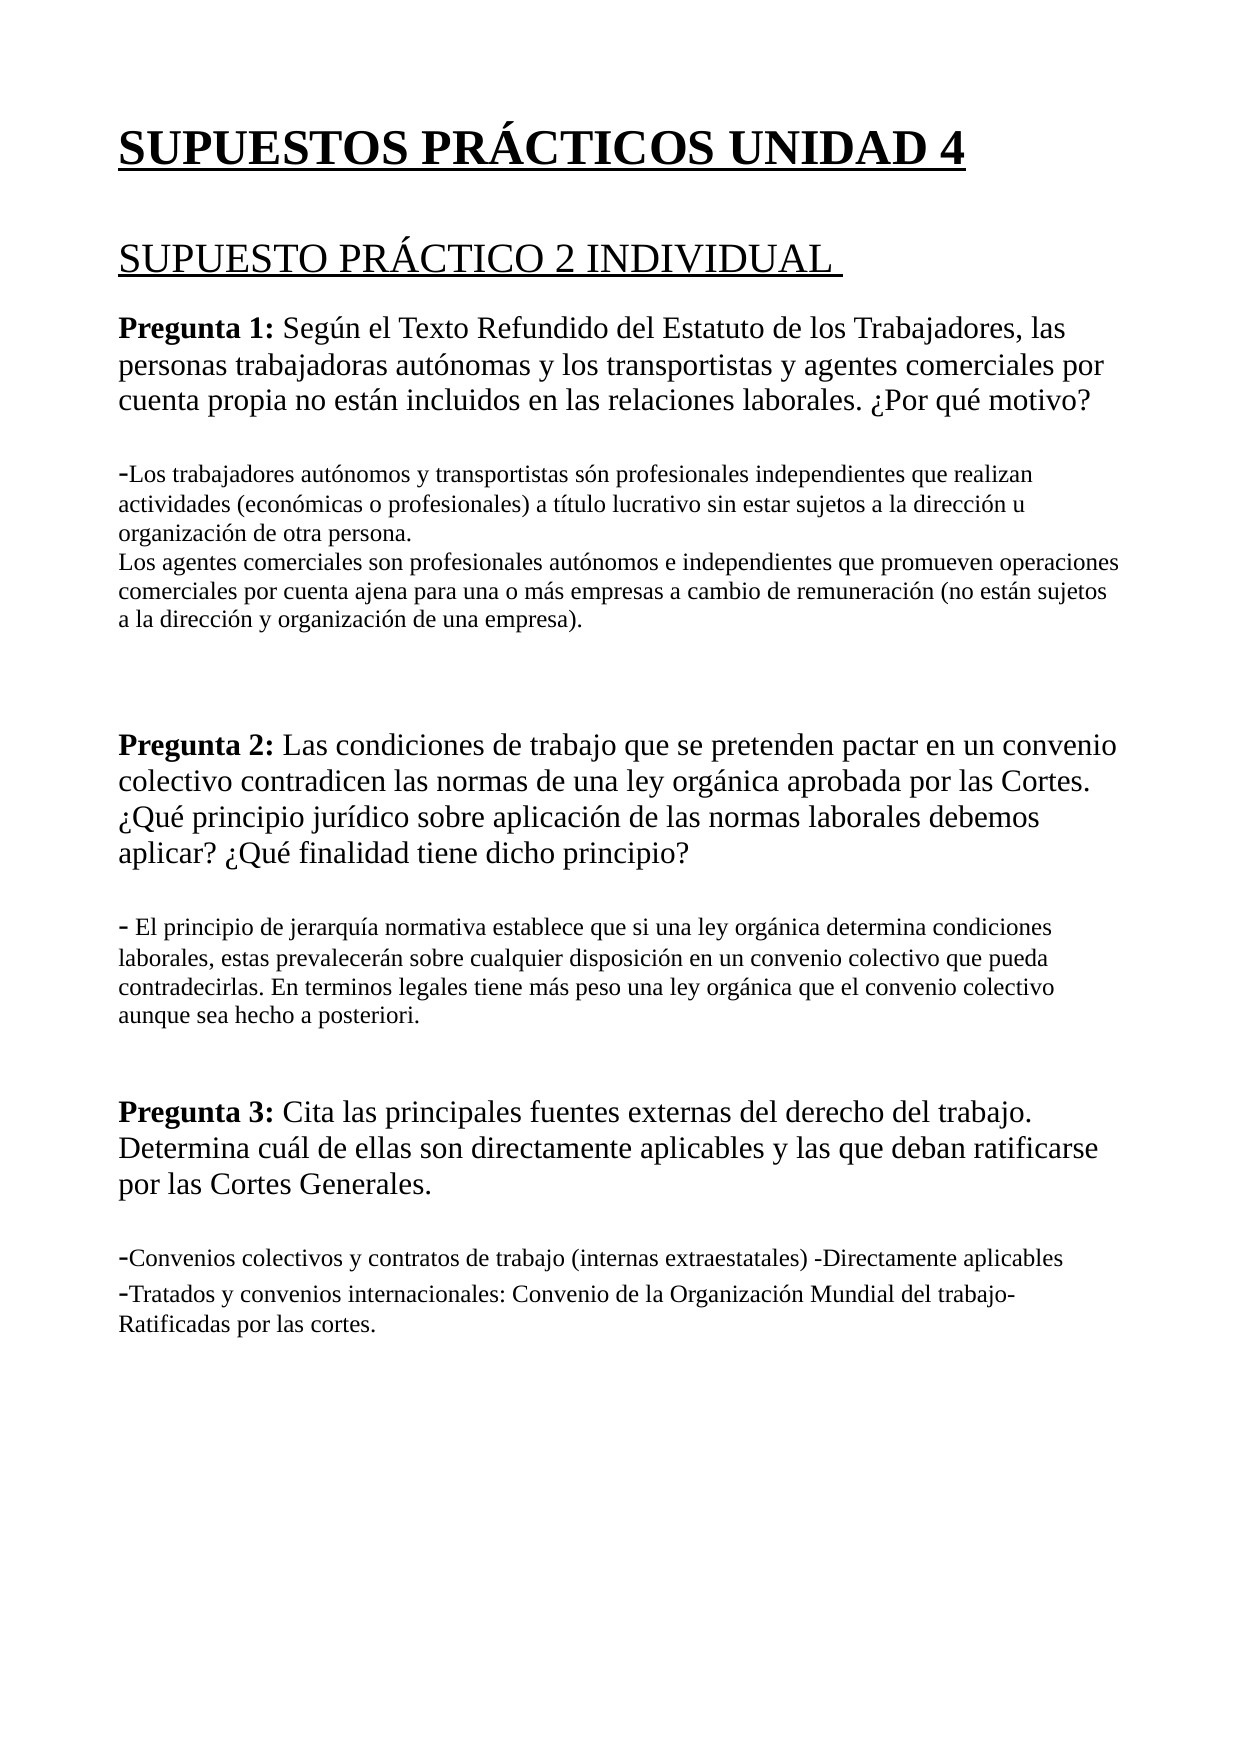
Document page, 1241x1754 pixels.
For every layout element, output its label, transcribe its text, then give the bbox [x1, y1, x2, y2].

text Pregunta 1: Según el Texto Refundido del Estatuto de los Trabajadores, las personas trabajadoras autónomas y los transportistas y agentes comerciales por cuenta propia no están incluidos en las relaciones laborales. ¿Por qué motivo? [118, 310, 1122, 418]
text -Tratados y convenios internacionales: Convenio de la Organización Mundial del trabajo-Ratificadas por las cortes. [118, 1273, 1122, 1338]
text SUPUESTOS PRÁCTICOS UNIDAD 4 [118, 118, 1122, 176]
text -Los trabajadores autónomos y transportistas són profesionales independientes que realizan actividades (económicas o profesionales) a título lucrativo sin estar sujetos a la dirección u organización de otra persona. [118, 453, 1122, 547]
text -Convenios colectivos y contratos de trabajo (internas extraestatales) -Directamente aplicables [118, 1237, 1122, 1273]
text Pregunta 2: Las condiciones de trabajo que se pretenden pactar en un convenio colectivo contradicen las normas de una ley orgánica aprobada por las Cortes. ¿Qué principio jurídico sobre aplicación de las normas laborales debemos aplicar? ¿Qué finalidad tiene dicho principio? [118, 727, 1122, 870]
text Los agentes comerciales son profesionales autónomos e independientes que promueven operaciones comerciales por cuenta ajena para una o más empresas a cambio de remuneración (no están sujetos a la dirección y organización de una empresa). [118, 547, 1122, 633]
text - El principio de jerarquía normativa establece que si una ley orgánica determina condiciones laborales, estas prevalecerán sobre cualquier disposición en un convenio colectivo que pueda contradecirlas. En terminos legales tiene más peso una ley orgánica que el convenio colectivo aunque sea hecho a posteriori. [118, 906, 1122, 1029]
text SUPUESTO PRÁCTICO 2 INDIVIDUAL [118, 233, 1122, 281]
text Pregunta 3: Cita las principales fuentes externas del derecho del trabajo. Determina cuál de ellas son directamente aplicables y las que deban ratificarse por las Cortes Generales. [118, 1094, 1122, 1202]
